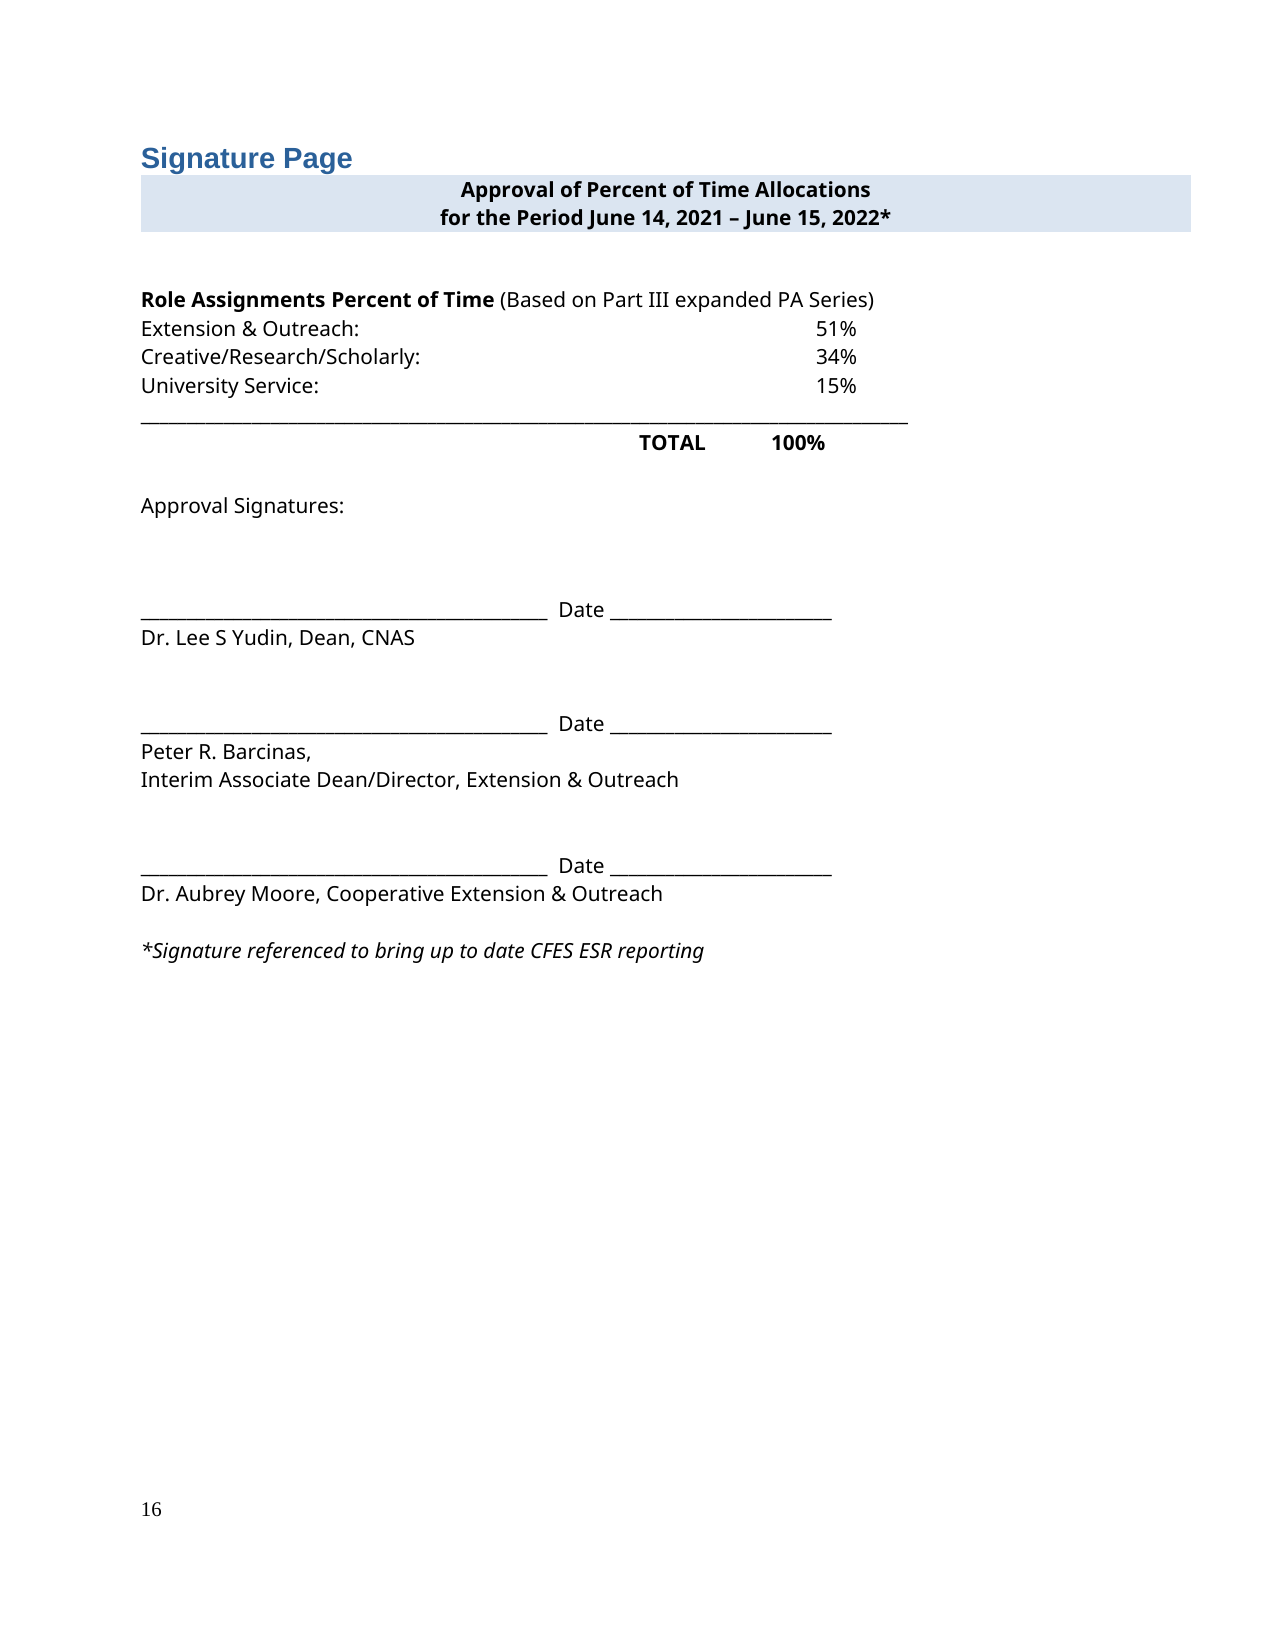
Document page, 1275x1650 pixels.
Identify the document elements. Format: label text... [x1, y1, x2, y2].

text Extension & Outreach: 51% [141, 314, 1191, 342]
text Peter R. Barcinas, [141, 737, 1191, 766]
text Dr. Lee S Yudin, Dean, CNAS [141, 623, 1191, 652]
text ___________________________________________________________________________________ [141, 399, 1191, 428]
text Dr. Aubrey Moore, Cooperative Extension & Outreach [141, 879, 1191, 908]
text ____________________________________________ Date ________________________ [141, 709, 1191, 737]
text Interim Associate Dean/Director, Extension & Outreach [141, 766, 1191, 794]
text Approval of Percent of Time Allocations [141, 175, 1191, 203]
text TOTAL 100% [141, 428, 1191, 456]
text *Signature referenced to bring up to date CFES ESR reporting [141, 936, 1191, 965]
text ____________________________________________ Date ________________________ [141, 851, 1191, 879]
text University Service: 15% [141, 371, 1191, 399]
text Approval Signatures: [141, 491, 1191, 519]
subtitle Signature Page [141, 141, 1228, 175]
text Role Assignments Percent of Time (Based on Part III expanded PA Series) [141, 286, 1191, 314]
text Creative/Research/Scholarly: 34% [141, 342, 1191, 371]
text for the Period June 14, 2021 – June 15, 2022* [141, 203, 1191, 232]
text ____________________________________________ Date ________________________ [141, 595, 1191, 623]
